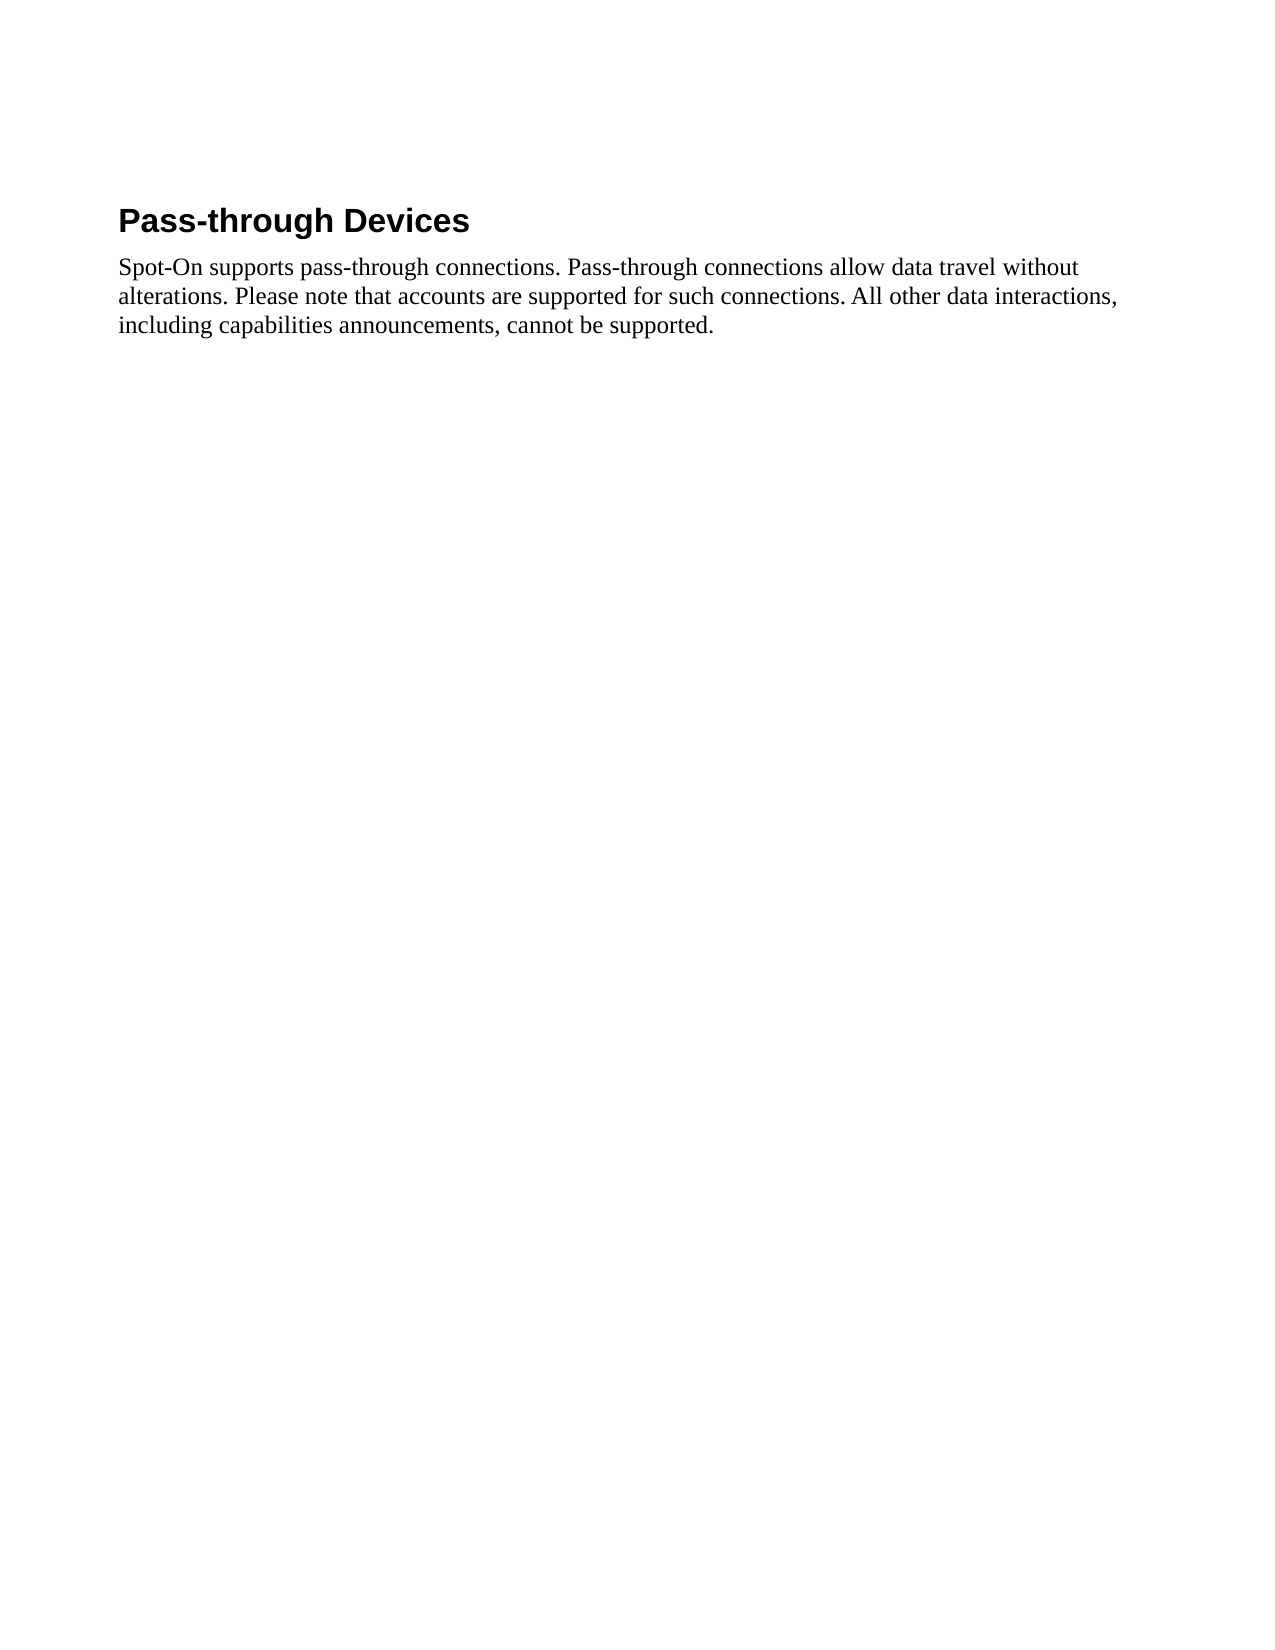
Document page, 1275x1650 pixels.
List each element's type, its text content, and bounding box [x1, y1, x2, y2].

subtitle Pass-through Devices [118, 201, 1157, 240]
text Spot-On supports pass-through connections. Pass-through connections allow data travel without alterations. Please note that accounts are supported for such connections. All other data interactions, including capabilities announcements, cannot be supported. [118, 252, 1157, 339]
